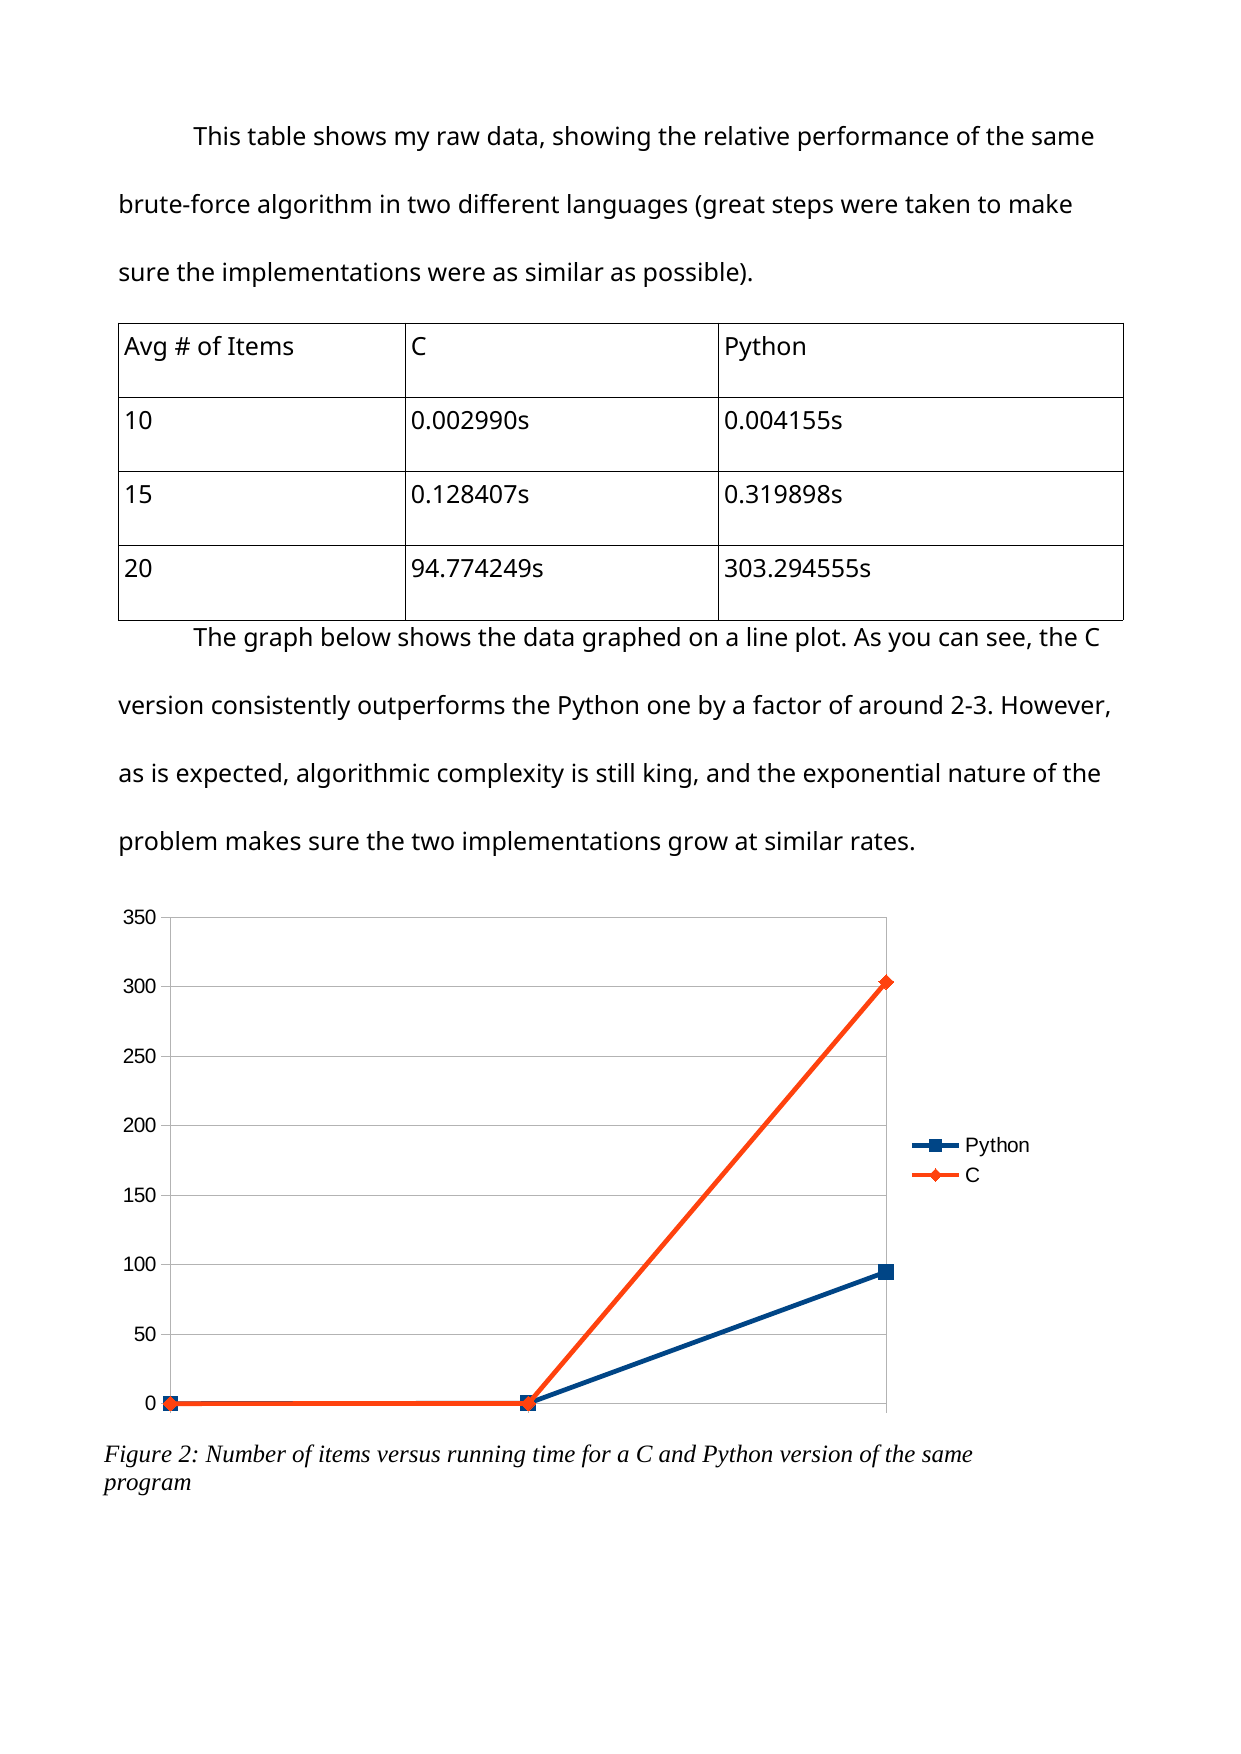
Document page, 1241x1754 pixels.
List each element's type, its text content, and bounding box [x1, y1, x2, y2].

table_cell 0.128407s [406, 472, 718, 545]
text This table shows my raw data, showing the relative performance of the same brute-force algorithm in two different languages (great steps were taken to make sure the implementations were as similar as possible). [118, 118, 1122, 288]
table_cell 15 [119, 472, 405, 545]
table_cell 0.319898s [719, 472, 1123, 545]
table_cell 303.294555s [719, 546, 1123, 619]
text [104, 882, 1049, 895]
table_header C [406, 324, 718, 397]
table_header Python [719, 324, 1123, 397]
table_header Avg # of Items [119, 324, 405, 397]
table_cell 10 [119, 398, 405, 471]
table_cell 20 [119, 546, 405, 619]
table_cell 94.774249s [406, 546, 718, 619]
table_cell 0.004155s [719, 398, 1123, 471]
table_cell 0.002990s [406, 398, 718, 471]
text The graph below shows the data graphed on a line plot. As you can see, the C version consistently outperforms the Python one by a factor of around 2-3. However, as is expected, algorithmic complexity is still king, and the exponential nature of the problem makes sure the two implementations grow at similar rates. [118, 621, 1122, 858]
text Figure 2: Number of items versus running time for a C and Python version of the same program [104, 895, 1049, 1496]
